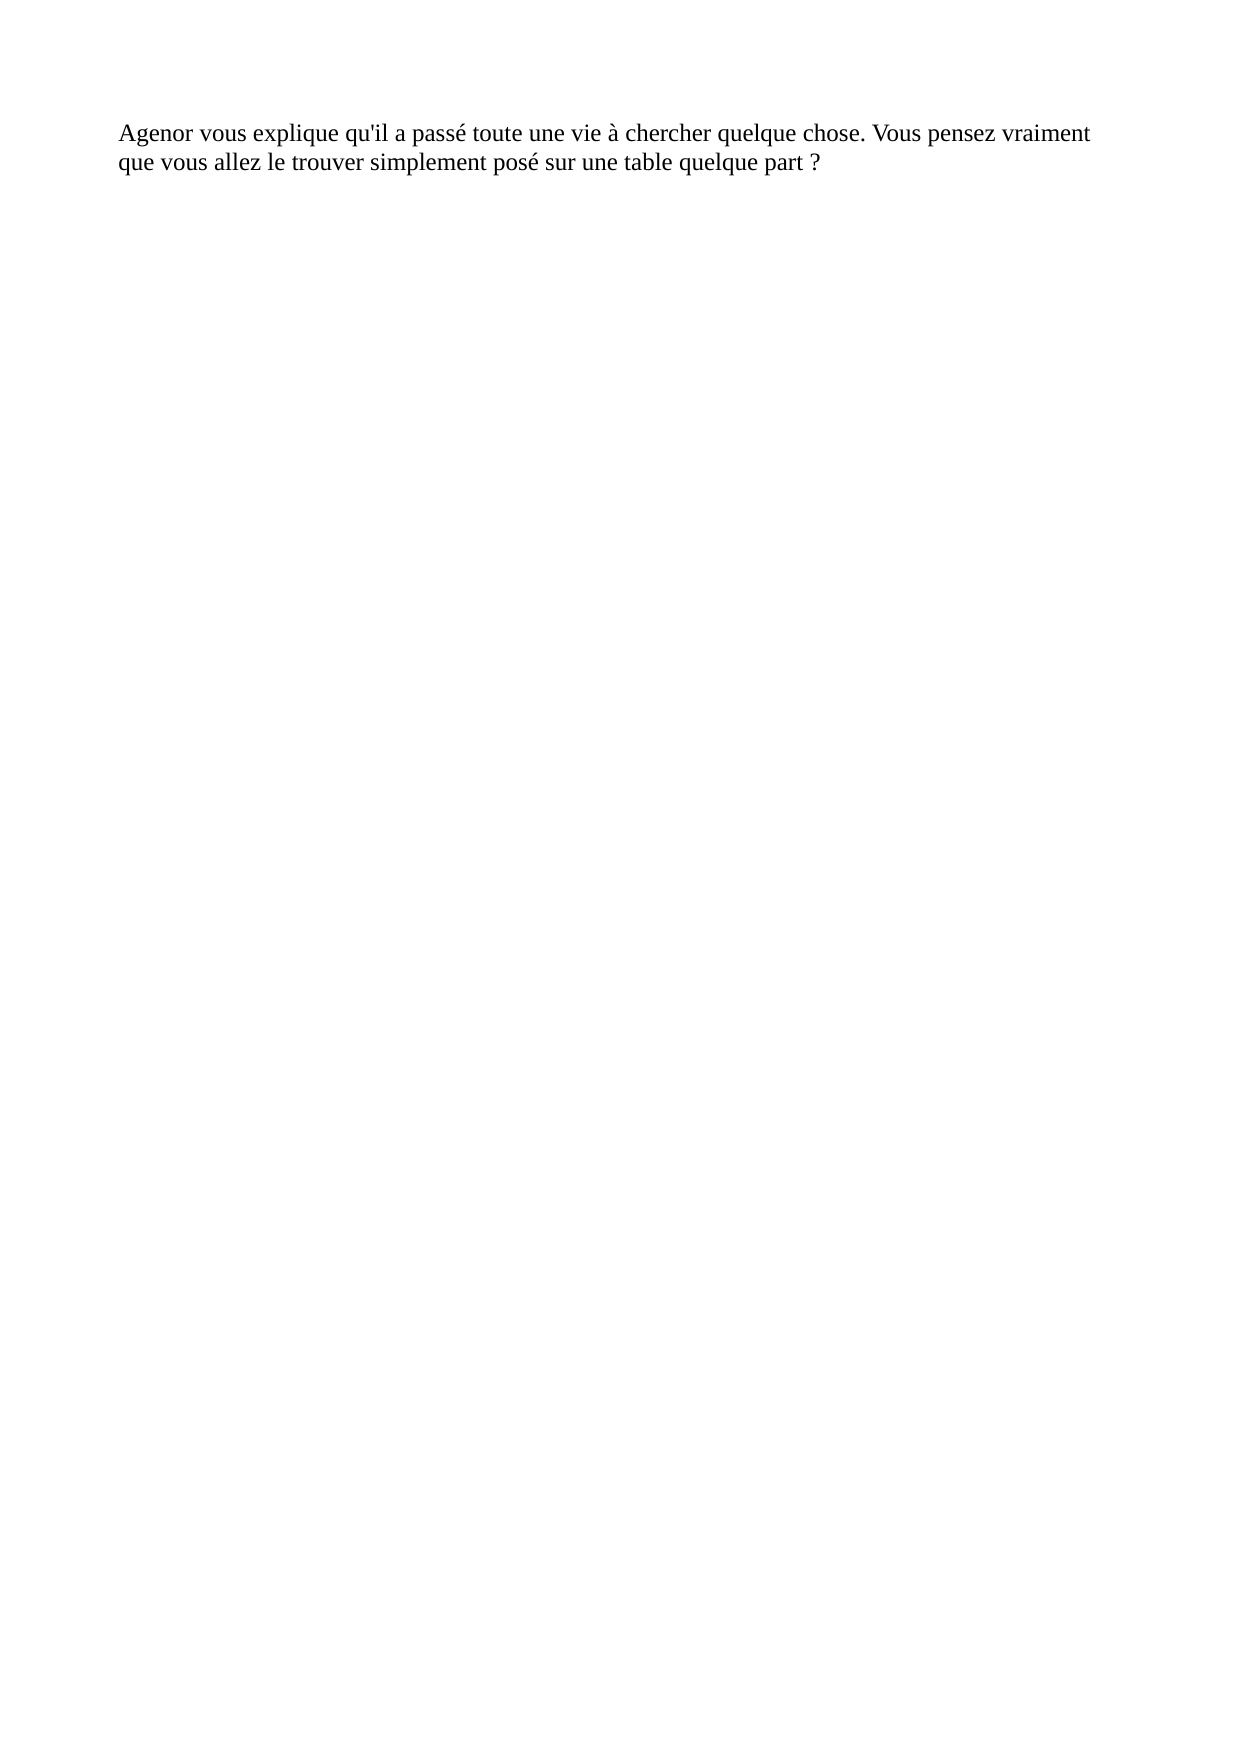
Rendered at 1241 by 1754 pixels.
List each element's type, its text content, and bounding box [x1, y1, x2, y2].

text Agenor vous explique qu'il a passé toute une vie à chercher quelque chose. Vous pensez vraiment que vous allez le trouver simplement posé sur une table quelque part ? [118, 118, 1122, 176]
